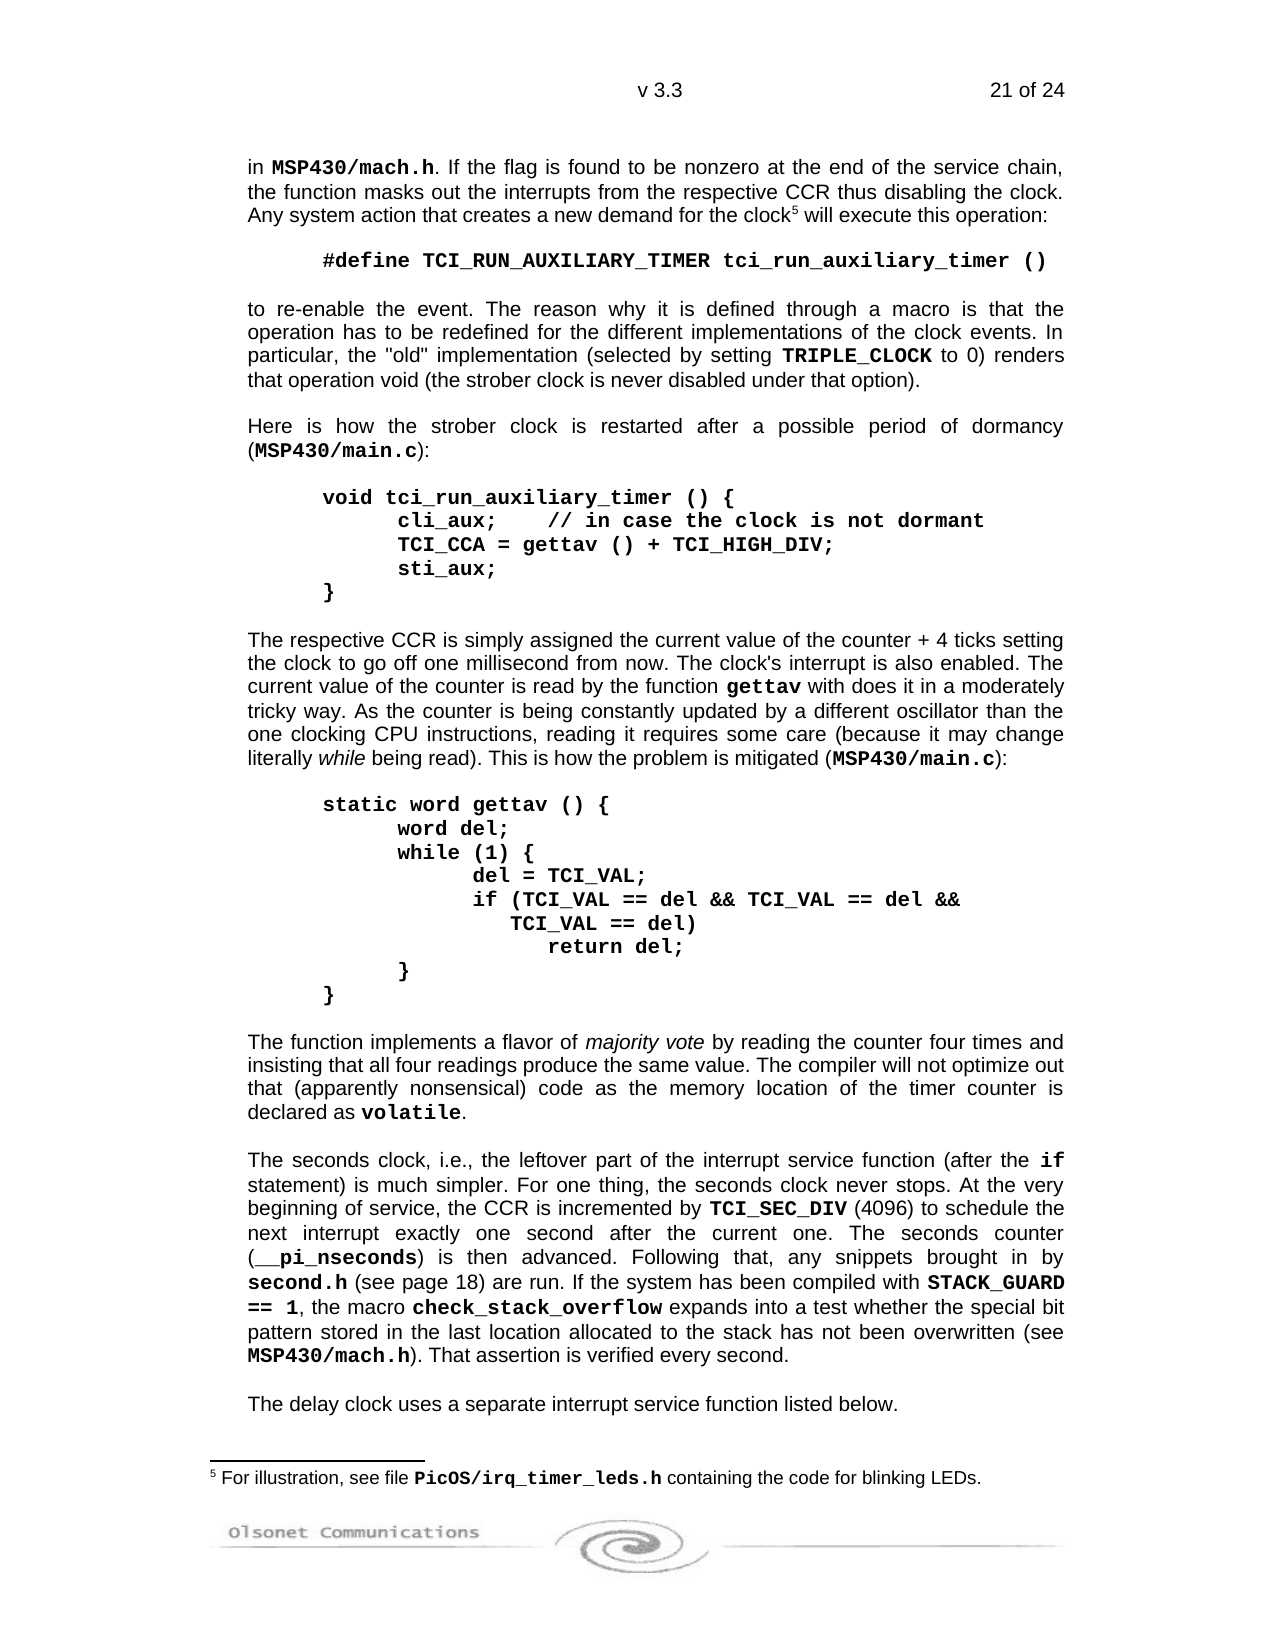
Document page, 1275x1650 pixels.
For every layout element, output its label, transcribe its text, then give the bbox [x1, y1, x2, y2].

text word del; [247, 818, 1065, 842]
text in MSP430/mach.h. If the flag is found to be nonzero at the end of the service chain, the function masks out the interrupts from the respective CCR thus disabling the clock. Any system action that creates a new demand for the clock will execute this operation: [247, 155, 1065, 227]
text Here is how the strober clock is restarted after a possible period of dormancy (MSP430/main.c): [247, 415, 1065, 463]
text del = TCI_VAL; [247, 865, 1065, 889]
text if (TCI_VAL == del && TCI_VAL == del && [247, 889, 1065, 913]
text The delay clock uses a separate interrupt service function listed below. [247, 1392, 1065, 1415]
text sti_aux; [247, 558, 1065, 581]
text return del; [247, 936, 1065, 960]
text TCI_CCA = gettav () + TCI_HIGH_DIV; [247, 534, 1065, 558]
text TCI_VAL == del) [247, 913, 1065, 936]
text #define TCI_RUN_AUXILIARY_TIMER tci_run_auxiliary_timer () [247, 250, 1065, 274]
picture [210, 1504, 1065, 1596]
text } [247, 960, 1065, 984]
text The seconds clock, i.e., the leftover part of the interrupt service function (after the if statement) is much simpler. For one thing, the seconds clock never stops. At the very beginning of service, the CCR is incremented by TCI_SEC_DIV (4096) to schedule the next interrupt exactly one second after the current one. The seconds counter (__pi_nseconds) is then advanced. Following that, any snippets brought in by second.h (see page 18) are run. If the system has been compiled with STACK_GUARD == 1, the macro check_stack_overflow expands into a test whether the special bit pattern stored in the last location allocated to the stack has not been overwritten (see MSP430/mach.h). That assertion is verified every second. [247, 1148, 1065, 1369]
text while (1) { [247, 842, 1065, 865]
text The respective CCR is simply assigned the current value of the counter + 4 ticks setting the clock to go off one millisecond from now. The clock's interrupt is also enabled. The current value of the counter is read by the function gettav with does it in a moderately tricky way. As the counter is being constantly updated by a different oscillator than the one clocking CPU instructions, reading it requires some care (because it may change literally while being read). This is how the problem is mitigated (MSP430/main.c): [247, 628, 1065, 771]
text static word gettav () { [247, 794, 1065, 818]
text to re-enable the event. The reason why it is defined through a macro is that the operation has to be redefined for the different implementations of the clock events. In particular, the "old" implementation (selected by setting TRIPLE_CLOCK to 0) renders that operation void (the strober clock is never disabled under that option). [247, 297, 1065, 392]
text For illustration, see file PicOS/irq_timer_leds.h containing the code for blinking LEDs. [210, 1467, 1065, 1490]
text } [247, 984, 1065, 1007]
text cli_aux; // in case the clock is not dormant [247, 510, 1065, 534]
text The function implements a flavor of majority vote by reading the counter four times and insisting that all four readings produce the same value. The compiler will not optimize out that (apparently nonsensical) code as the memory location of the timer counter is declared as volatile. [247, 1031, 1065, 1125]
text void tci_run_auxiliary_timer () { [247, 487, 1065, 510]
text } [247, 581, 1065, 605]
